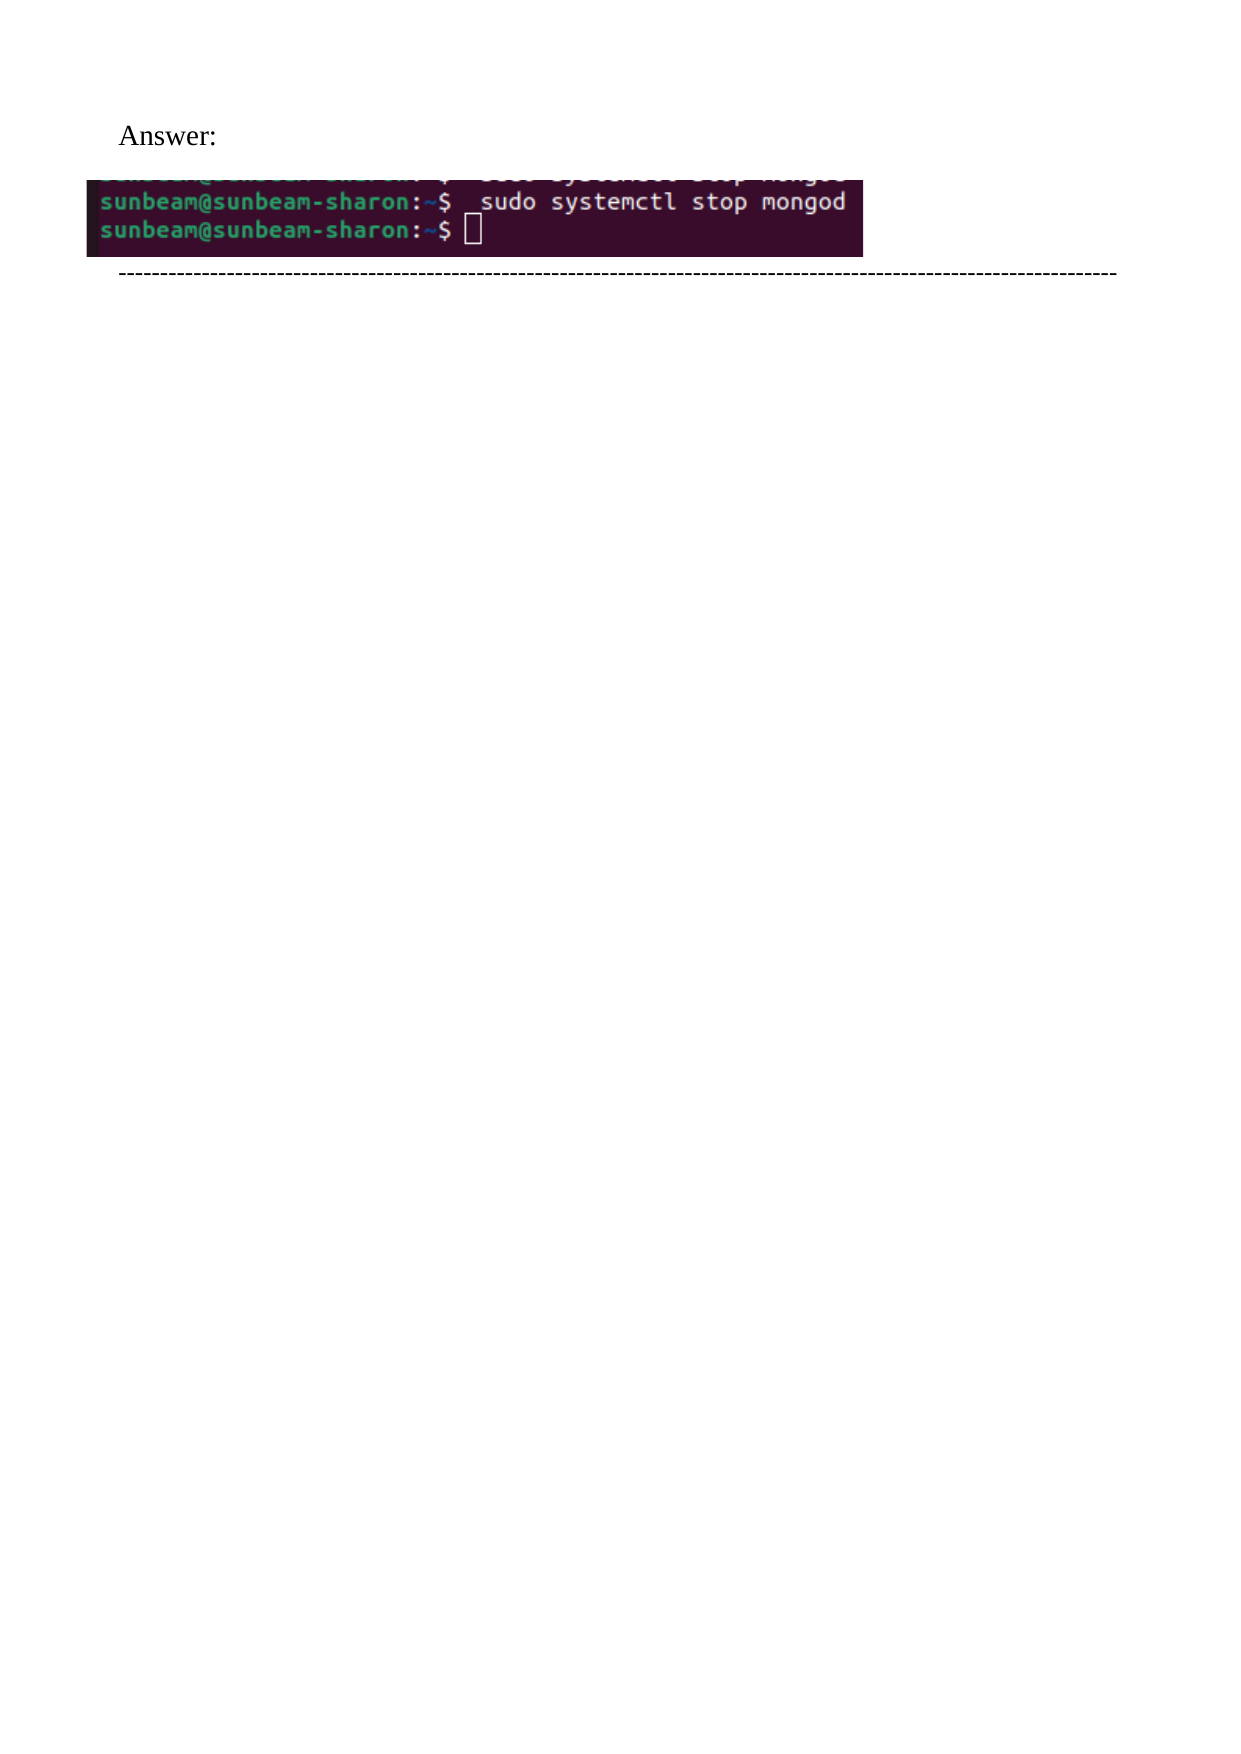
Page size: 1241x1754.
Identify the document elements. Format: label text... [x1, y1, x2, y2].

text Answer: [118, 118, 1122, 152]
text ------------------------------------------------------------------------------------------------------------------------ [118, 209, 1122, 286]
picture [86, 180, 864, 257]
